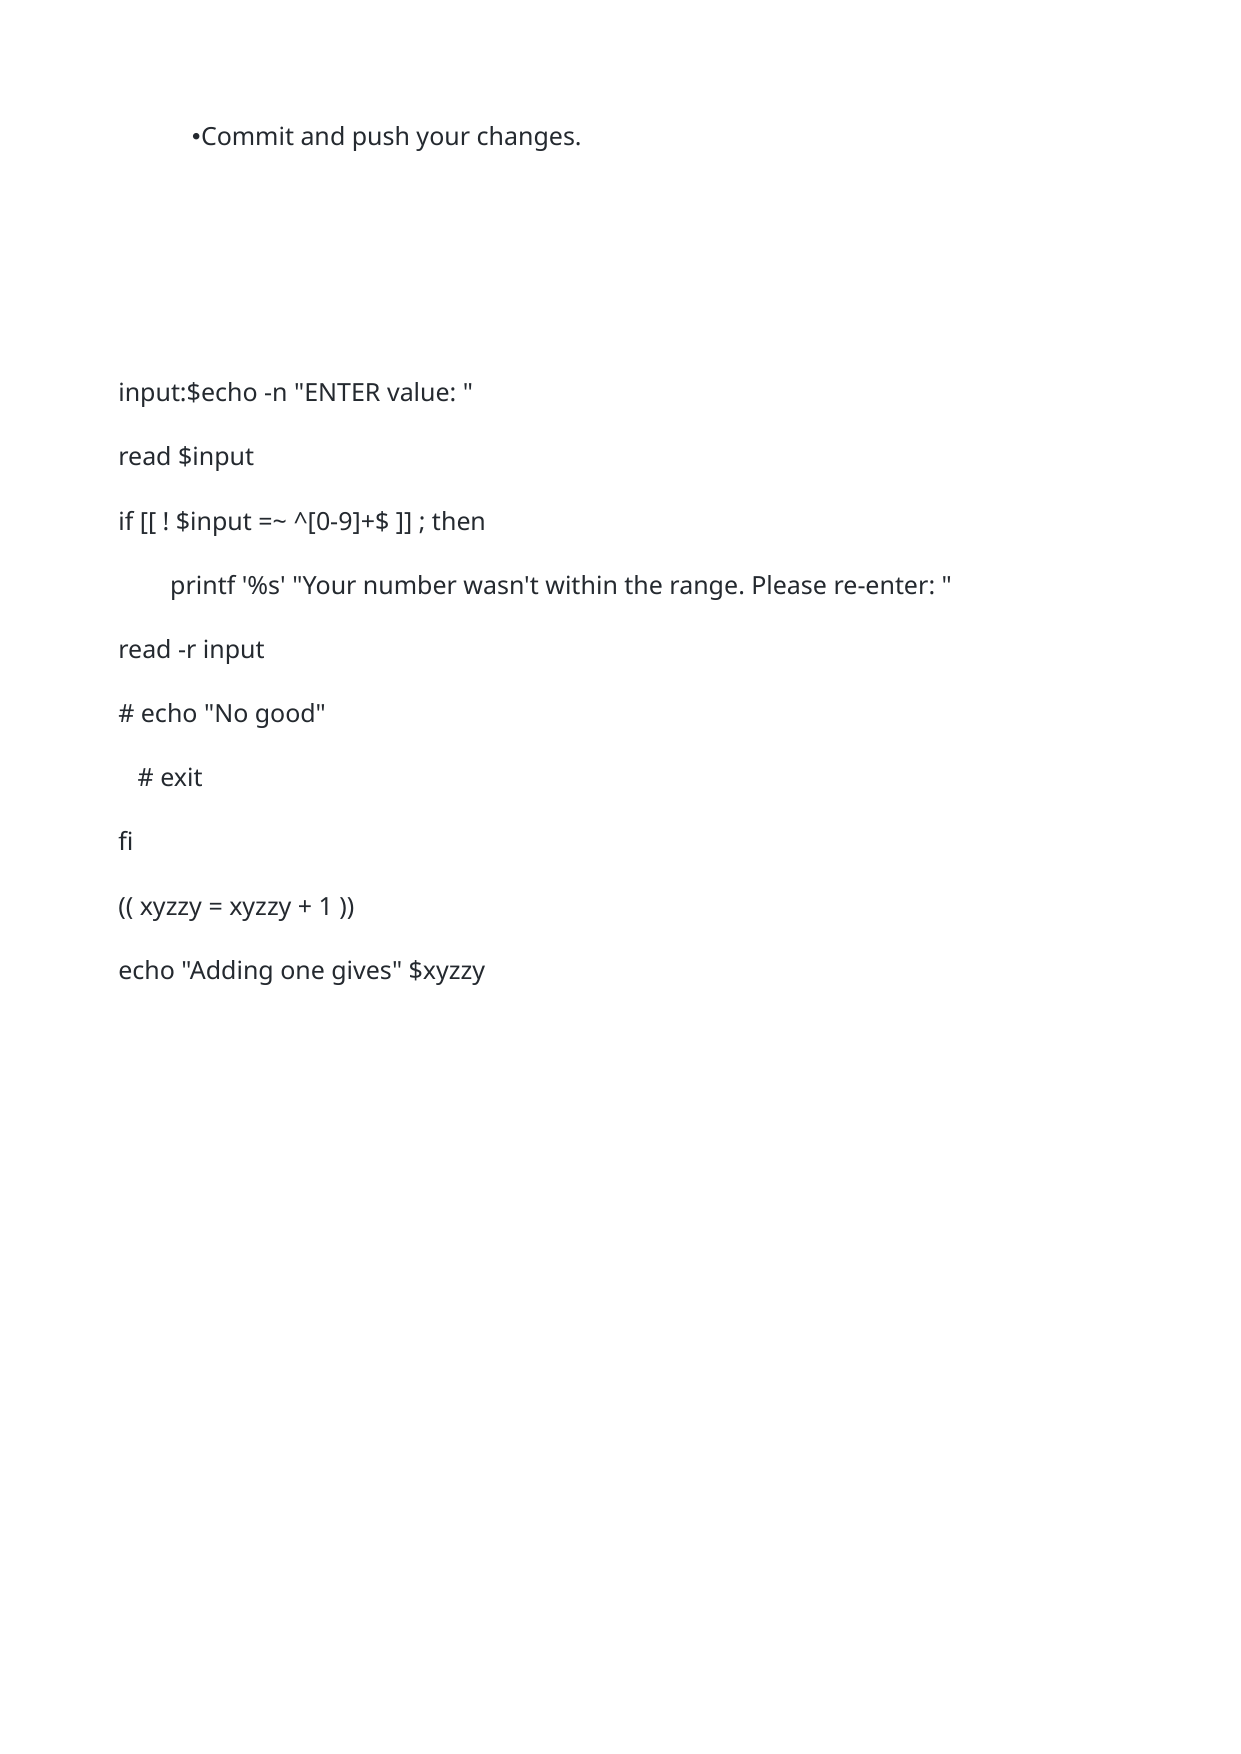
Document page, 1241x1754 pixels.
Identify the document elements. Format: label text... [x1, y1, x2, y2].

text fi [118, 824, 1122, 858]
text # echo "No good" [118, 696, 1122, 730]
text echo "Adding one gives" $xyzzy [118, 952, 1122, 986]
list Commit and push your changes. [118, 118, 1122, 152]
text read -r input [118, 631, 1122, 666]
text (( xyzzy = xyzzy + 1 )) [118, 888, 1122, 922]
text # exit [118, 760, 1122, 794]
text printf '%s' "Your number wasn't within the range. Please re-enter: " [118, 567, 1122, 601]
text read $input [118, 439, 1122, 473]
text if [[ ! $input =~ ^[0-9]+$ ]] ; then [118, 503, 1122, 537]
text input:$echo -n "ENTER value: " [118, 375, 1122, 409]
